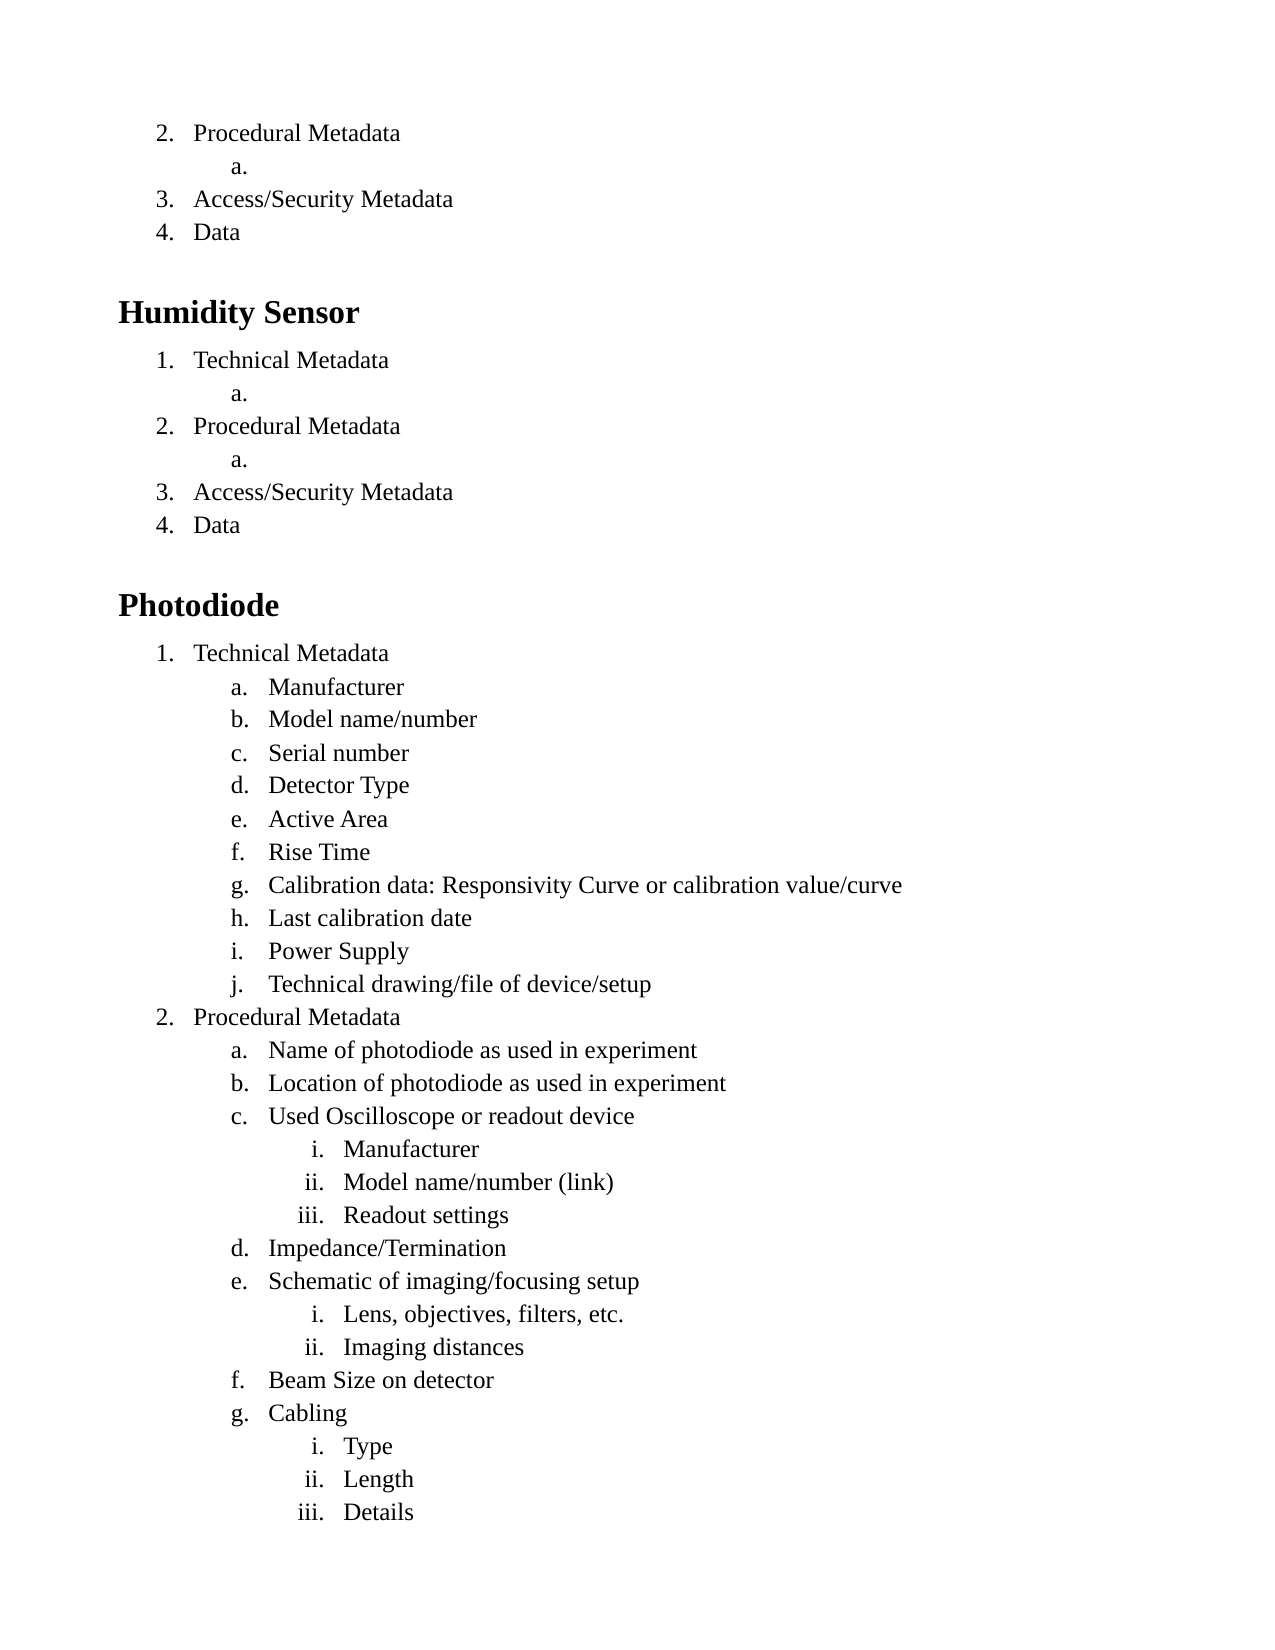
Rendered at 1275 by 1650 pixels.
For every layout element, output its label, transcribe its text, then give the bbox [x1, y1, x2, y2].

list Calibration data: Responsivity Curve or calibration value/curve [231, 870, 1157, 898]
list Technical Metadata [156, 345, 1157, 374]
list Readout settings [324, 1200, 1157, 1229]
list Used Oscilloscope or readout device [231, 1101, 1157, 1129]
list Model name/number [231, 704, 1157, 733]
list Schematic of imaging/focusing setup [231, 1266, 1157, 1295]
list Procedural Metadata [156, 118, 1157, 147]
list Data [156, 510, 1157, 539]
list Power Supply [231, 936, 1157, 964]
subtitle Photodiode [118, 585, 1157, 623]
list Beam Size on detector [231, 1365, 1157, 1394]
list Imaging distances [324, 1332, 1157, 1361]
list Name of photodiode as used in experiment [231, 1035, 1157, 1063]
subtitle Humidity Sensor [118, 292, 1157, 330]
list Active Area [231, 804, 1157, 832]
list Serial number [231, 738, 1157, 766]
list Data [156, 217, 1157, 246]
list Lens, objectives, filters, etc. [324, 1299, 1157, 1328]
list Impedance/Termination [231, 1233, 1157, 1262]
list Procedural Metadata [156, 1002, 1157, 1031]
list Cabling [231, 1398, 1157, 1427]
list Length [324, 1464, 1157, 1493]
list Access/Security Metadata [156, 184, 1157, 213]
list Type [324, 1431, 1157, 1460]
list Procedural Metadata [156, 411, 1157, 440]
list Details [324, 1497, 1157, 1526]
list Detector Type [231, 771, 1157, 799]
list Last calibration date [231, 903, 1157, 931]
list Rise Time [231, 837, 1157, 865]
list Model name/number (link) [324, 1167, 1157, 1196]
list Location of photodiode as used in experiment [231, 1068, 1157, 1097]
list Manufacturer [231, 672, 1157, 700]
list Technical drawing/file of device/setup [231, 969, 1157, 997]
list Technical Metadata [156, 638, 1157, 667]
list Manufacturer [324, 1134, 1157, 1163]
list Access/Security Metadata [156, 477, 1157, 506]
